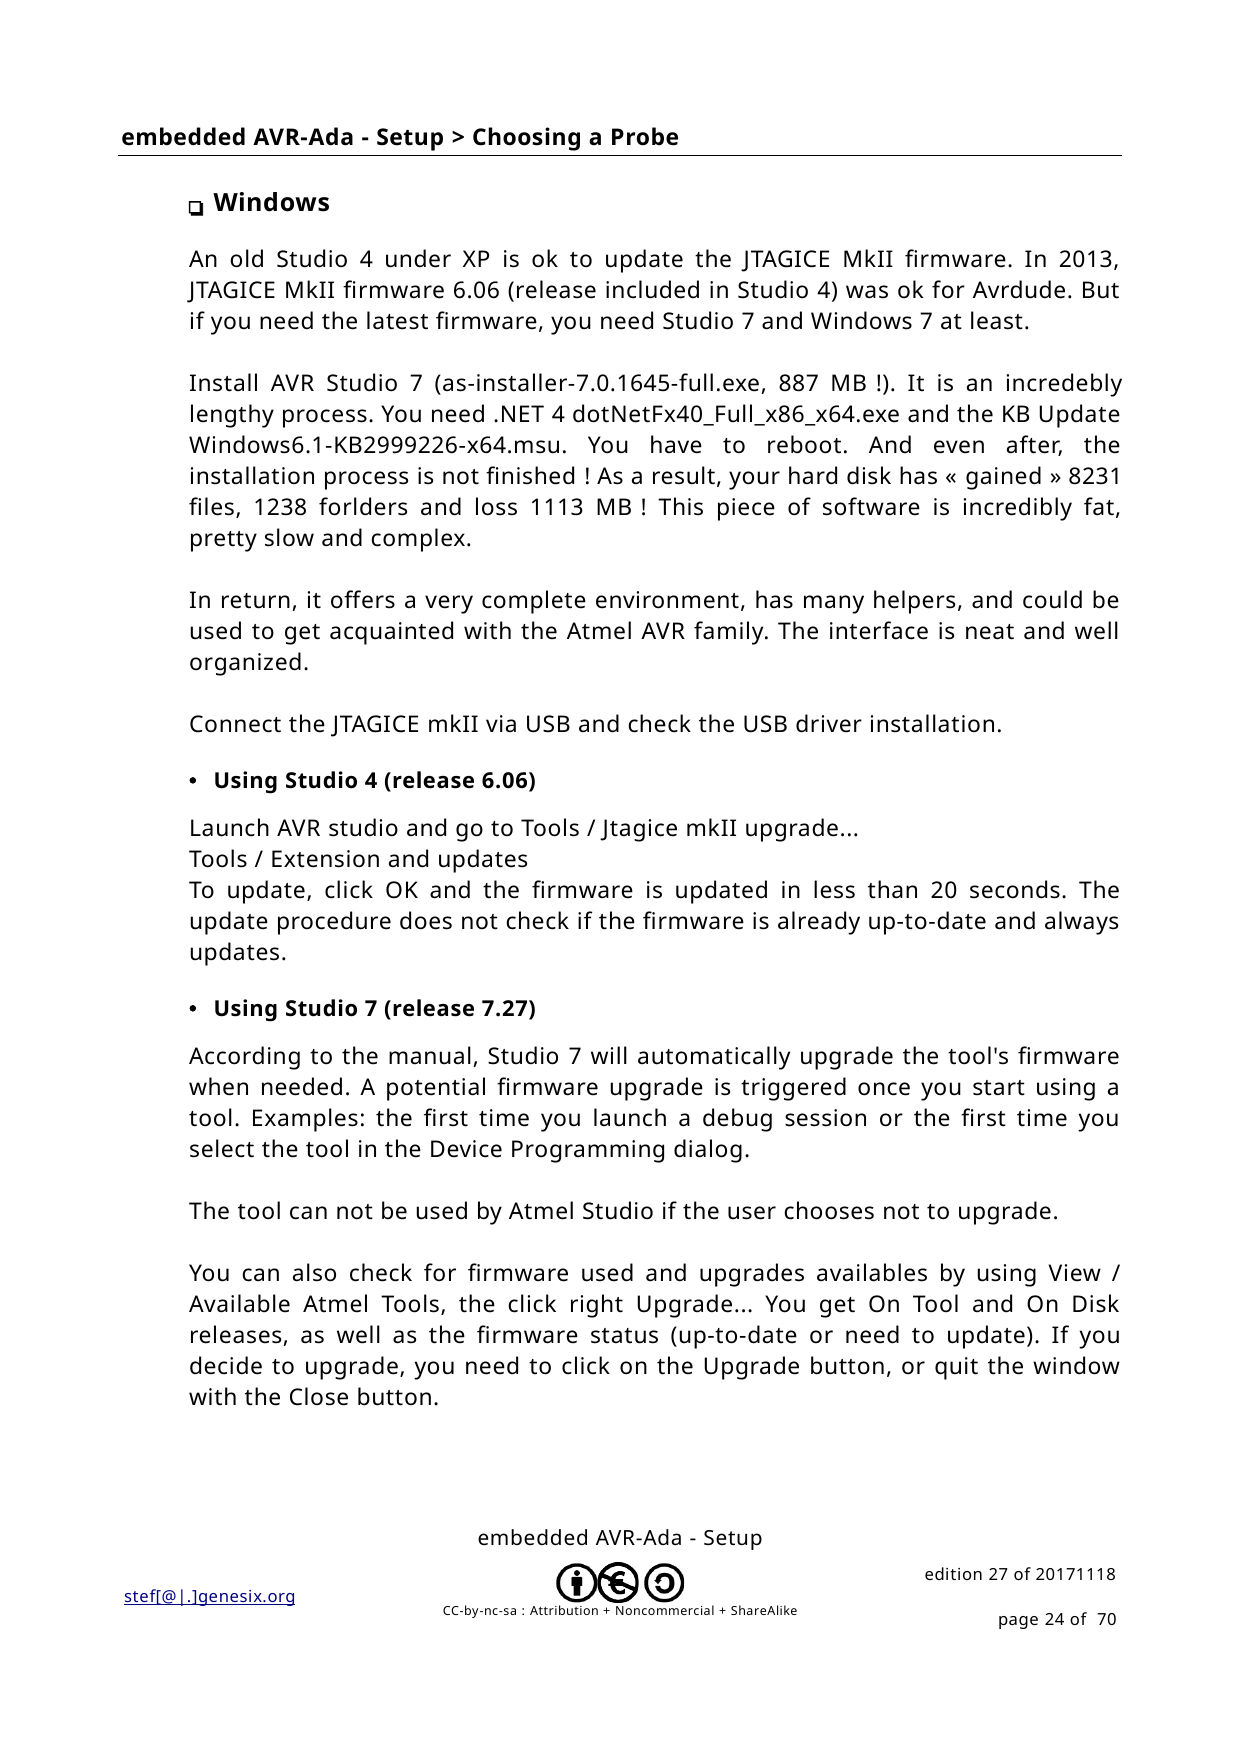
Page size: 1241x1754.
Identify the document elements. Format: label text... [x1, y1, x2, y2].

text An old Studio 4 under XP is ok to update the JTAGICE MkII firmware. In 2013, JTAGICE MkII firmware 6.06 (release included in Studio 4) was ok for Avrdude. But if you need the latest firmware, you need Studio 7 and Windows 7 at least. [189, 243, 1122, 336]
text Launch AVR studio and go to Tools / Jtagice mkII upgrade... [189, 812, 1122, 843]
text Tools / Extension and updates [189, 843, 1122, 874]
text Connect the JTAGICE mkII via USB and check the USB driver installation. [189, 708, 1122, 739]
picture [643, 1562, 685, 1603]
picture [555, 1562, 639, 1603]
text You can also check for firmware used and upgrades availables by using View / Available Atmel Tools, the click right Upgrade... You get On Tool and On Disk releases, as well as the firmware status (up-to-date or need to update). If you decide to upgrade, you need to click on the Upgrade button, or quit the window with the Close button. [189, 1257, 1122, 1412]
text To update, click OK and the firmware is updated in less than 20 seconds. The update procedure does not check if the firmware is already up-to-date and always updates. [189, 874, 1122, 967]
text Install AVR Studio 7 (as-installer-7.0.1645-full.exe, 887 MB !). It is an incredebly lengthy process. You need .NET 4 dotNetFx40_Full_x86_x64.exe and the KB Update Windows6.1-KB2999226-x64.msu. You have to reboot. And even after, the installation process is not finished ! As a result, your hard disk has « gained » 8231 files, 1238 forlders and loss 1113 MB ! This piece of software is incredibly fat, pretty slow and complex. [189, 367, 1122, 553]
subtitle Using Studio 7 (release 7.27) [189, 991, 1122, 1022]
text According to the manual, Studio 7 will automatically upgrade the tool's firmware when needed. A potential firmware upgrade is triggered once you start using a tool. Examples: the first time you launch a debug session or the first time you select the tool in the Device Programming dialog. [189, 1040, 1122, 1164]
subtitle Windows [189, 184, 1122, 231]
text The tool can not be used by Atmel Studio if the user chooses not to upgrade. [189, 1195, 1122, 1226]
subtitle Using Studio 4 (release 6.06) [189, 763, 1122, 794]
text In return, it offers a very complete environment, has many helpers, and could be used to get acquainted with the Atmel AVR family. The interface is neat and well organized. [189, 584, 1122, 677]
